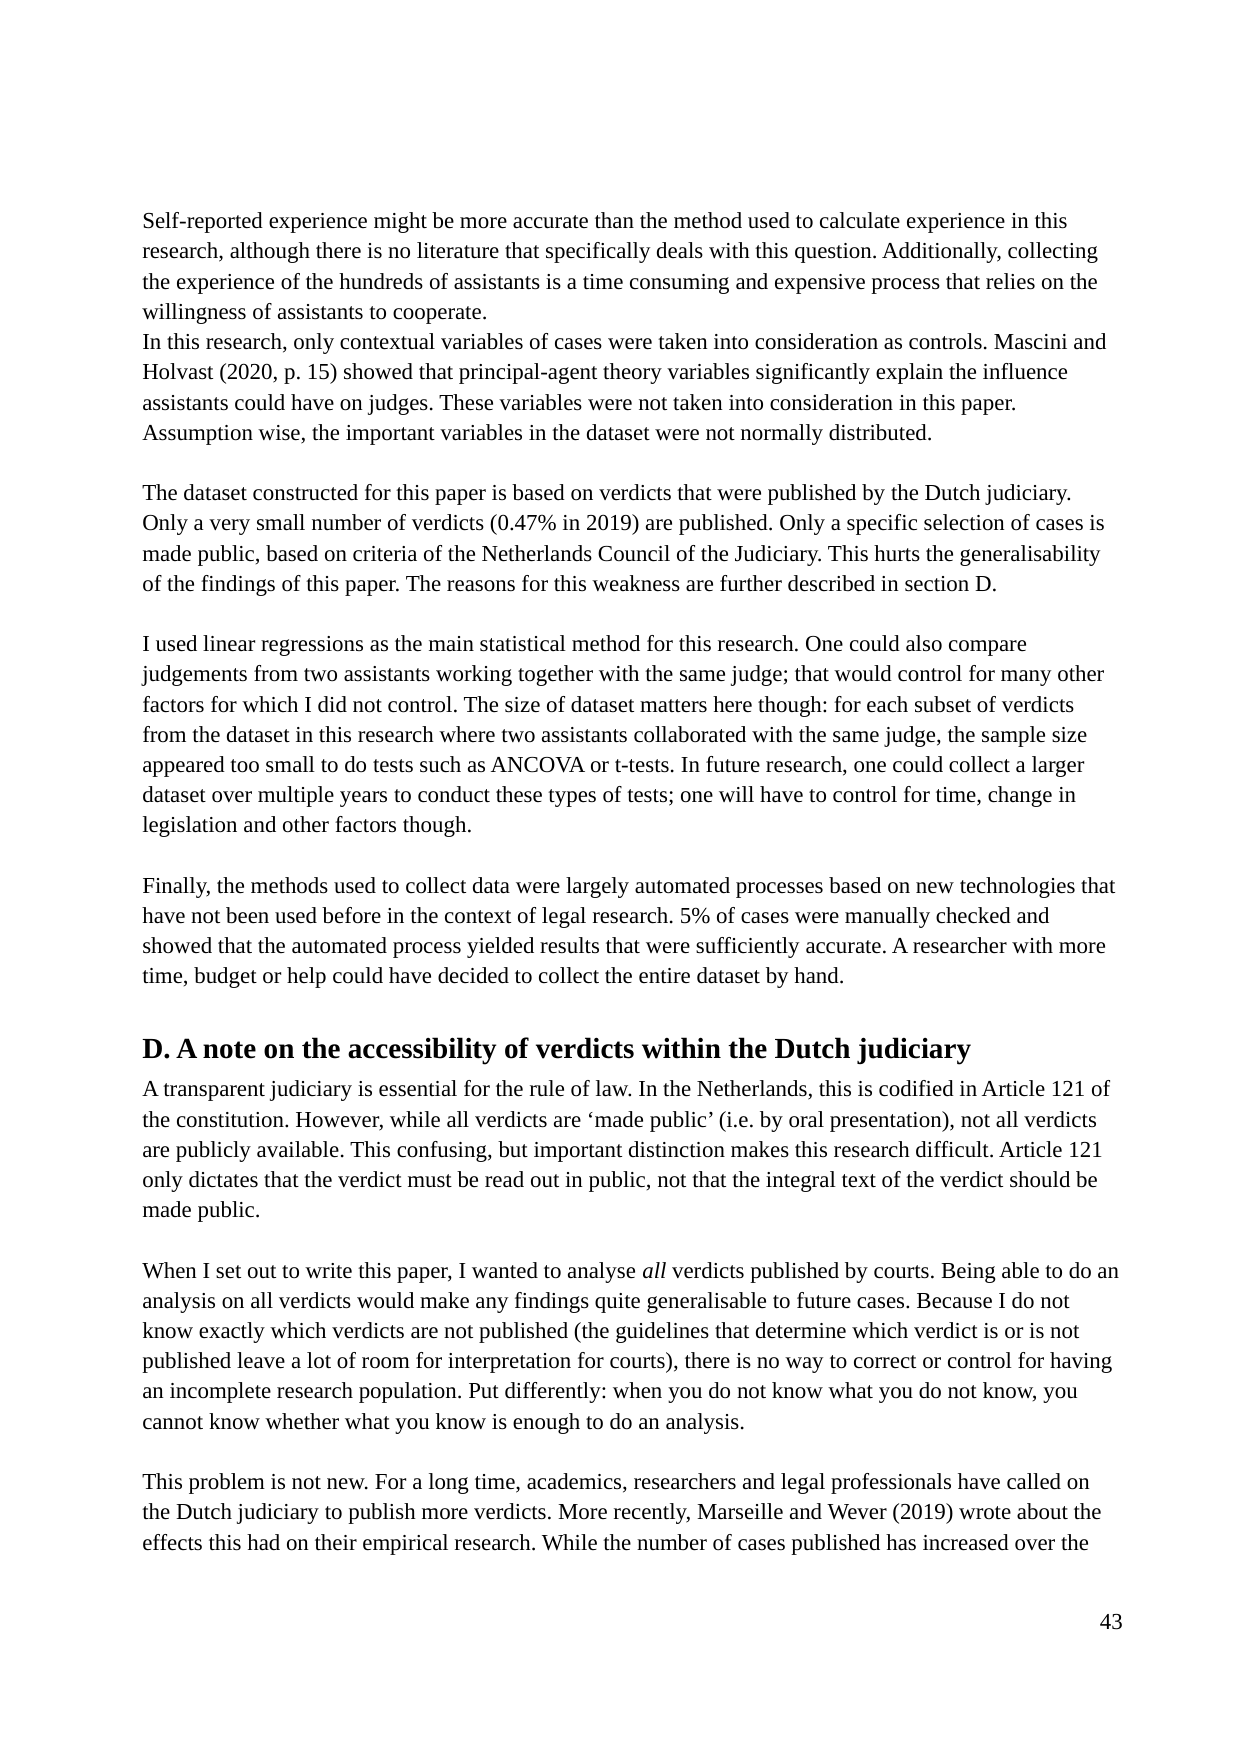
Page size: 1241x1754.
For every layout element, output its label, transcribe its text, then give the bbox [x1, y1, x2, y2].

text A transparent judiciary is essential for the rule of law. In the Netherlands, this is codified in Article 121 of the constitution. However, while all verdicts are ‘made public’ (i.e. by oral presentation), not all verdicts are publicly available. This confusing, but important distinction makes this research difficult. Article 121 only dictates that the verdict must be read out in public, not that the integral text of the verdict should be made public. [142, 1076, 1122, 1223]
text In this research, only contextual variables of cases were taken into consideration as controls. Mascini and Holvast (2020, p. 15) showed that principal-agent theory variables significantly explain the influence assistants could have on judges. These variables were not taken into consideration in this paper. Assumption wise, the important variables in the dataset were not normally distributed. [142, 328, 1122, 445]
text I used linear regressions as the main statistical method for this research. One could also compare judgements from two assistants working together with the same judge; that would control for many other factors for which I did not control. The size of dataset matters here though: for each subset of verdicts from the dataset in this research where two assistants collaborated with the same judge, the sample size appeared too small to do tests such as ANCOVA or t-tests. In future research, one could collect a larger dataset over multiple years to conduct these types of tests; one will have to control for time, change in legislation and other factors though. [142, 630, 1122, 838]
text Finally, the methods used to collect data were largely automated processes based on new technologies that have not been used before in the context of legal research. 5% of cases were manually checked and showed that the automated process yielded results that were sufficiently accurate. A researcher with more time, budget or help could have decided to collect the entire dataset by hand. [142, 872, 1122, 989]
subtitle D. A note on the accessibility of verdicts within the Dutch judiciary [142, 1031, 1122, 1065]
text Self-reported experience might be more accurate than the method used to calculate experience in this research, although there is no literature that specifically deals with this question. Additionally, collecting the experience of the hundreds of assistants is a time consuming and expensive process that relies on the willingness of assistants to cooperate. [142, 207, 1122, 324]
text The dataset constructed for this paper is based on verdicts that were published by the Dutch judiciary. Only a very small number of verdicts (0.47% in 2019) are published. Only a specific selection of cases is made public, based on criteria of the Netherlands Council of the Judiciary. This hurts the generalisability of the findings of this paper. The reasons for this weakness are further described in section D. [142, 479, 1122, 596]
text This problem is not new. For a long time, academics, researchers and legal professionals have called on the Dutch judiciary to publish more verdicts. More recently, Marseille and Wever (2019) wrote about the effects this had on their empirical research. While the number of cases published has increased over the [142, 1468, 1122, 1555]
text When I set out to write this paper, I wanted to analyse all verdicts published by courts. Being able to do an analysis on all verdicts would make any findings quite generalisable to future cases. Because I do not know exactly which verdicts are not published (the guidelines that determine which verdict is or is not published leave a lot of room for interpretation for courts), there is no way to correct or control for having an incomplete research population. Put differently: when you do not know what you do not know, you cannot know whether what you know is enough to do an analysis. [142, 1257, 1122, 1434]
